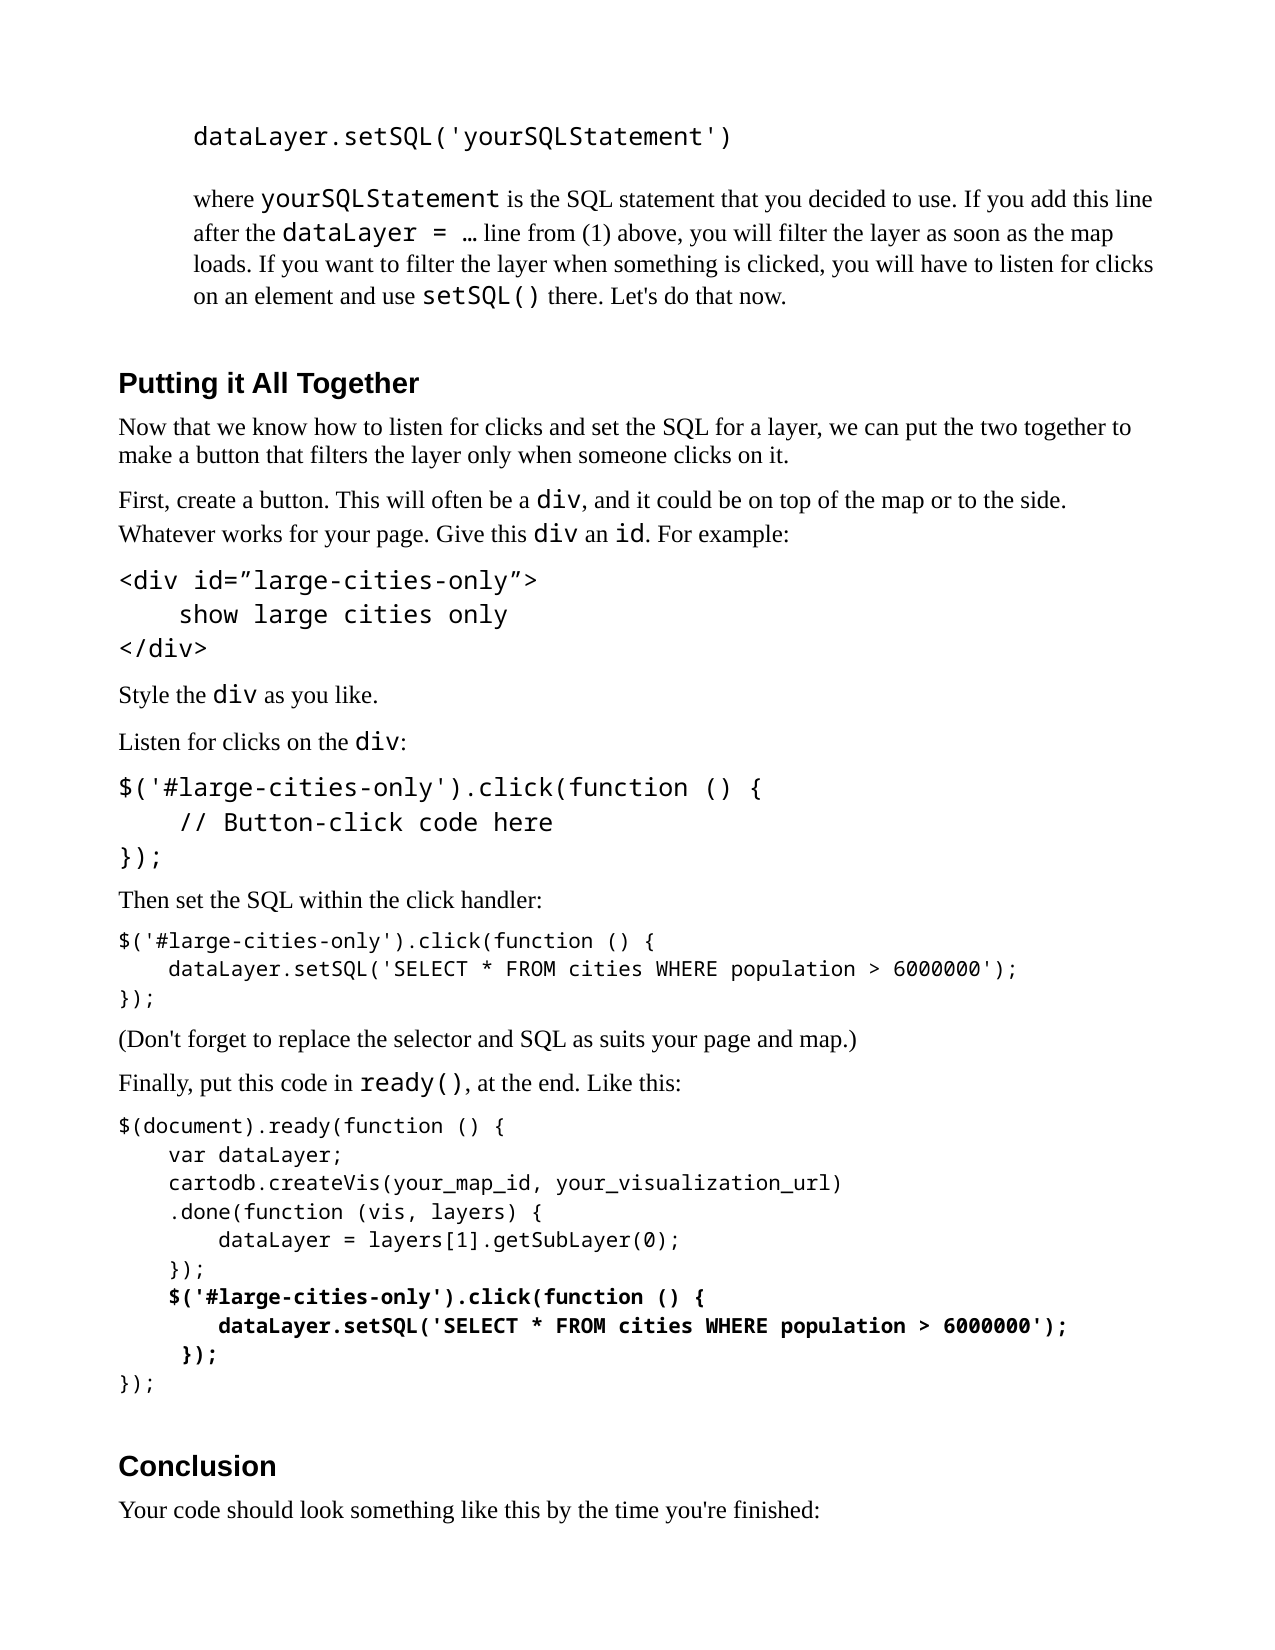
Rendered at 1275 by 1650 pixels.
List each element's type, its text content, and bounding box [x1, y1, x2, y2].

text $('#large-cities-only').click(function () { // Button-click code here }); [118, 770, 1157, 872]
text Now that we know how to listen for clicks and set the SQL for a layer, we can put the two together to make a button that filters the layer only when someone clicks on it. [118, 412, 1157, 469]
text $('#large-cities-only').click(function () { dataLayer.setSQL('SELECT * FROM cities WHERE population > 6000000'); }); [118, 926, 1157, 1011]
list dataLayer.setSQL('yourSQLStatement') where yourSQLStatement is the SQL statement that you decided to use. If you add this line after the dataLayer = … line from (1) above, you will filter the layer as soon as the map loads. If you want to filter the layer when something is clicked, you will have to listen for clicks on an element and use setSQL() there. Let's do that now. [156, 118, 1157, 312]
text Putting it All Together [118, 366, 1157, 399]
text (Don't forget to replace the selector and SQL as suits your page and map.) [118, 1024, 1157, 1053]
text <div id=”large-cities-only”> show large cities only </div> [118, 562, 1157, 664]
text Listen for clicks on the div: [118, 723, 1157, 758]
text $(document).ready(function () { var dataLayer; cartodb.createVis(your_map_id, your_visualization_url) .done(function (vis, layers) { dataLayer = layers[1].getSubLayer(0); }); $('#large-cities-only').click(function () { dataLayer.setSQL('SELECT * FROM cities WHERE population > 6000000'); }); }); [118, 1112, 1157, 1396]
text Style the div as you like. [118, 677, 1157, 711]
text Conclusion [118, 1449, 1157, 1483]
text First, create a button. This will often be a div, and it could be on top of the map or to the side. Whatever works for your page. Give this div an id. For example: [118, 482, 1157, 550]
text Then set the SQL within the click handler: [118, 885, 1157, 913]
text Your code should look something like this by the time you're finished: [118, 1496, 1157, 1524]
text Finally, put this code in ready(), at the end. Like this: [118, 1065, 1157, 1099]
